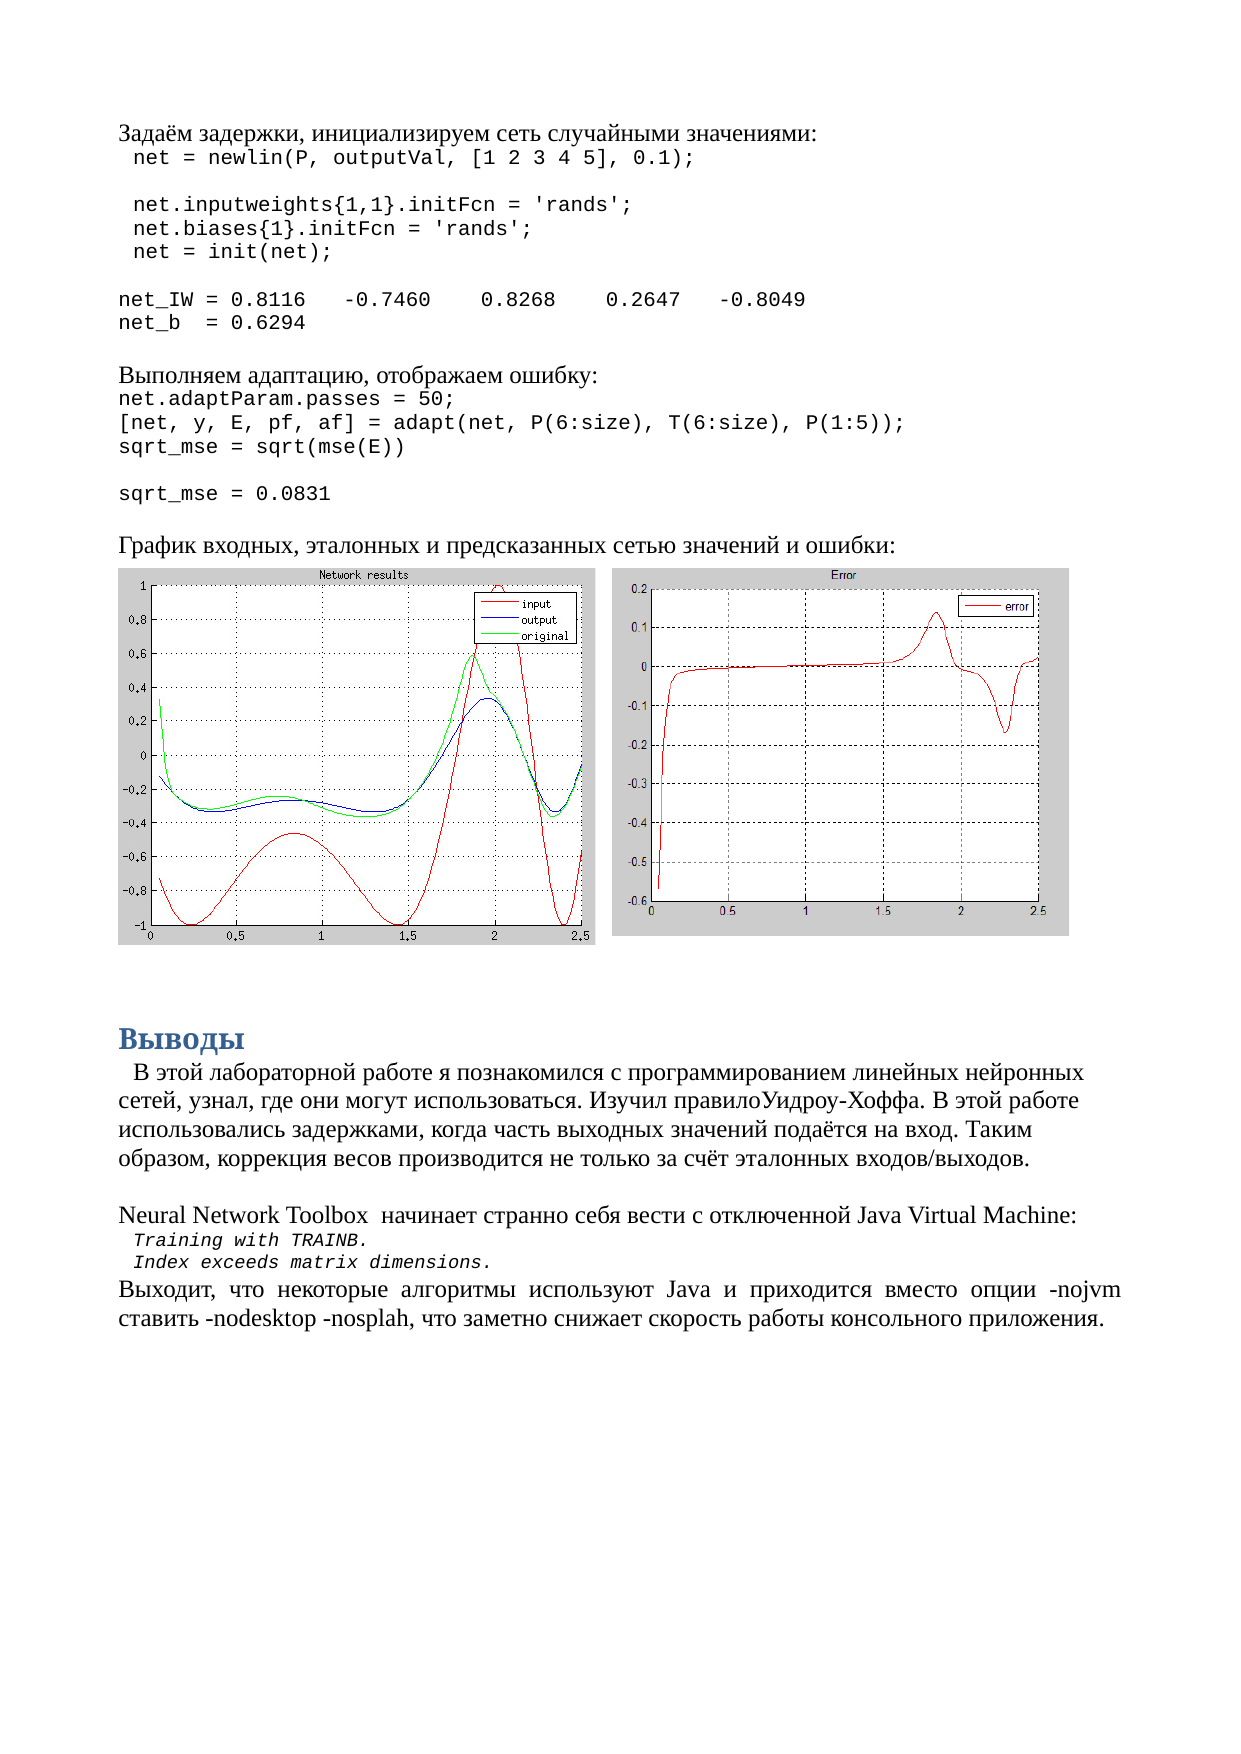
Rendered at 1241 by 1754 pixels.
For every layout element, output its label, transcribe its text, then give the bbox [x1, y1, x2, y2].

text net.adaptParam.passes = 50; [118, 388, 1122, 412]
text Задаём задержки, инициализируем сеть случайными значениями: [118, 118, 1122, 147]
text [net, y, E, pf, af] = adapt(net, P(6:size), T(6:size), P(1:5)); [118, 412, 1122, 436]
text net_b = 0.6294 [118, 312, 1122, 336]
text net.inputweights{1,1}.initFcn = 'rands'; [118, 194, 1122, 218]
text Index exceeds matrix dimensions. [118, 1253, 1122, 1274]
text sqrt_mse = sqrt(mse(E)) [118, 436, 1122, 459]
text net.biases{1}.initFcn = 'rands'; [118, 218, 1122, 241]
text Training with TRAINB. [118, 1229, 1122, 1253]
picture [118, 568, 596, 945]
text sqrt_mse = 0.0831 [118, 483, 1122, 507]
text В этой лабораторной работе я познакомился с программированием линейных нейронных сетей, узнал, где они могут использоваться. Изучил правилоУидроу-Хоффа. В этой работе использовались задержками, когда часть выходных значений подаётся на вход. Таким образом, коррекция весов производится не только за счёт эталонных входов/выходов. [118, 1057, 1122, 1172]
text net_IW = 0.8116 -0.7460 0.8268 0.2647 -0.8049 [118, 289, 1122, 312]
text Выполняем адаптацию, отображаем ошибку: [118, 360, 1122, 388]
text График входных, эталонных и предсказанных сетью значений и ошибки: [118, 530, 1122, 559]
picture [612, 568, 1070, 936]
text net = init(net); [118, 241, 1122, 265]
subtitle Выводы [118, 1023, 1122, 1057]
text Neural Network Toolbox начинает странно себя вести с отключенной Java Virtual Machine: [118, 1200, 1122, 1229]
text Выходит, что некоторые алгоритмы используют Java и приходится вместо опции -nojvm ставить -nodesktop -nosplah, что заметно снижает скорость работы консольного приложения. [118, 1274, 1122, 1332]
text net = newlin(P, outputVal, [1 2 3 4 5], 0.1); [118, 147, 1122, 171]
